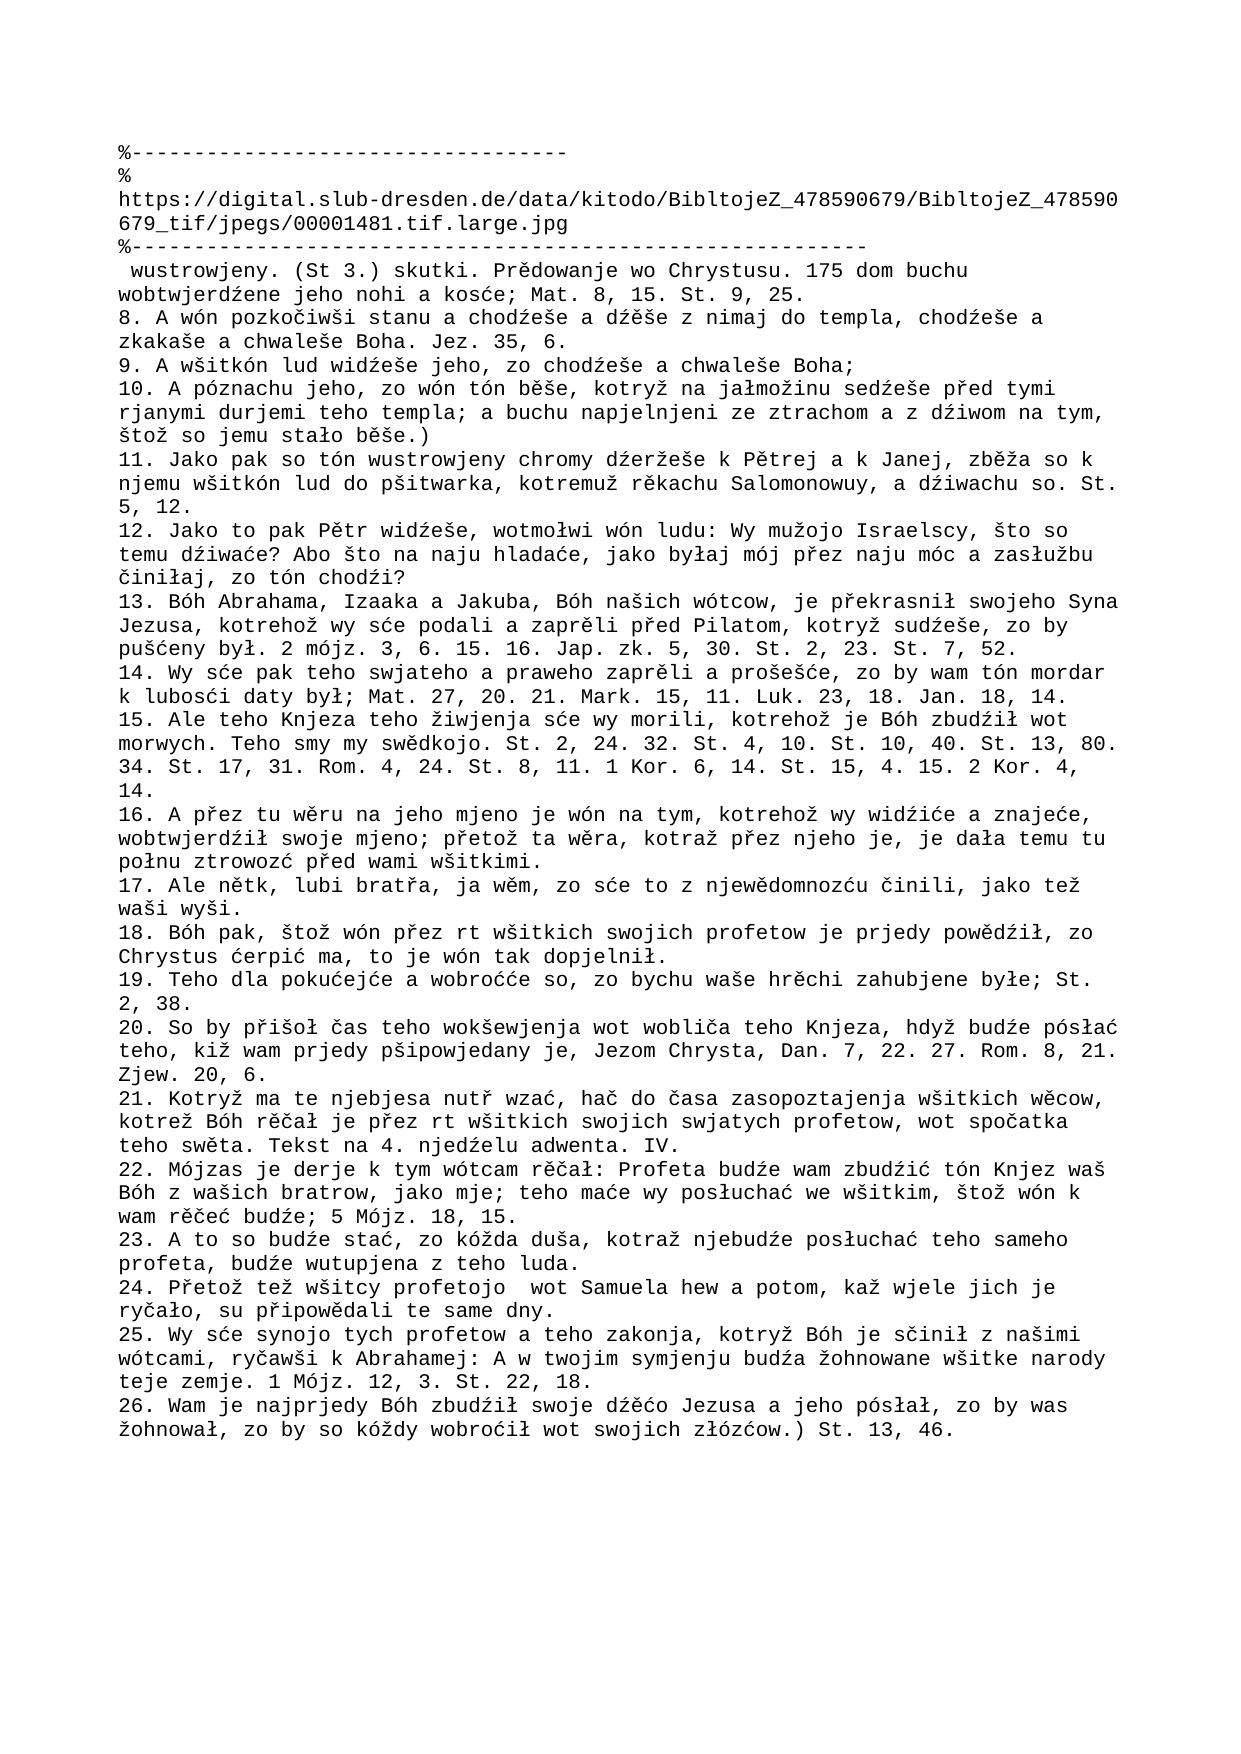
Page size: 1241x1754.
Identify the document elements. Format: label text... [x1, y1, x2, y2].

text 11. Jako pak so tón wustrowjeny chromy dźeržeše k Pětrej a k Janej, zběža so k njemu wšitkón lud do pšitwarka, kotremuž rěkachu Salomonowuy, a dźiwachu so. St. 5, 12. [118, 449, 1122, 520]
text 12. Jako to pak Pětr widźeše, wotmołwi wón ludu: Wy mužojo Israelscy, što so temu dźiwaće? Abo što na naju hladaće, jako byłaj mój přez naju móc a zasłužbu činiłaj, zo tón chodźi? [118, 520, 1122, 591]
text 8. A wón pozkočiwši stanu a chodźeše a dźěše z nimaj do templa, chodźeše a zkakaše a chwaleše Boha. Jez. 35, 6. [118, 307, 1122, 354]
text % https://digital.slub-dresden.de/data/kitodo/BibltojeZ_478590679/BibltojeZ_478590679_tif/jpegs/00001481.tif.large.jpg [118, 165, 1122, 236]
text 17. Ale nětk, lubi bratřa, ja wěm, zo sće to z njewědomnozću činili, jako tež waši wyši. [118, 875, 1122, 922]
text %----------------------------------- [118, 142, 1122, 165]
text 25. Wy sće synojo tych profetow a teho zakonja, kotryž Bóh je sčinił z našimi wótcami, ryčawši k Abrahamej: A w twojim symjenju budźa žohnowane wšitke narody teje zemje. 1 Mójz. 12, 3. St. 22, 18. [118, 1324, 1122, 1395]
text 13. Bóh Abrahama, Izaaka a Jakuba, Bóh našich wótcow, je překrasnił swojeho Syna Jezusa, kotrehož wy sće podali a zaprěli před Pilatom, kotryž sudźeše, zo by pušćeny był. 2 mójz. 3, 6. 15. 16. Jap. zk. 5, 30. St. 2, 23. St. 7, 52. [118, 591, 1122, 662]
text 18. Bóh pak, štož wón přez rt wšitkich swojich profetow je prjedy powědźił, zo Chrystus ćerpić ma, to je wón tak dopjelnił. [118, 922, 1122, 969]
text 19. Teho dla pokućejće a wobroćće so, zo bychu waše hrěchi zahubjene byłe; St. 2, 38. [118, 969, 1122, 1017]
text 23. A to so budźe stać, zo kóžda duša, kotraž njebudźe posłuchać teho sameho profeta, budźe wutupjena z teho luda. [118, 1229, 1122, 1277]
text 21. Kotryž ma te njebjesa nutř wzać, hač do časa zasopoztajenja wšitkich wěcow, kotrež Bóh rěčał je přez rt wšitkich swojich swjatych profetow, wot spočatka teho swěta. Tekst na 4. njedźelu adwenta. IV. [118, 1088, 1122, 1158]
text 9. A wšitkón lud widźeše jeho, zo chodźeše a chwaleše Boha; [118, 354, 1122, 378]
text 24. Přetož tež wšitcy profetojo wot Samuela hew a potom, kaž wjele jich je ryčało, su připowědali te same dny. [118, 1277, 1122, 1324]
text 15. Ale teho Knjeza teho žiwjenja sće wy morili, kotrehož je Bóh zbudźił wot morwych. Teho smy my swědkojo. St. 2, 24. 32. St. 4, 10. St. 10, 40. St. 13, 80. 34. St. 17, 31. Rom. 4, 24. St. 8, 11. 1 Kor. 6, 14. St. 15, 4. 15. 2 Kor. 4, 14. [118, 709, 1122, 804]
text wustrowjeny. (St 3.) skutki. Prědowanje wo Chrystusu. 175 dom buchu wobtwjerdźene jeho nohi a kosće; Mat. 8, 15. St. 9, 25. [118, 260, 1122, 307]
text %----------------------------------------------------------- [118, 236, 1122, 260]
text 20. So by přišoł čas teho wokšewjenja wot wobliča teho Knjeza, hdyž budźe pósłać teho, kiž wam prjedy pšipowjedany je, Jezom Chrysta, Dan. 7, 22. 27. Rom. 8, 21. Zjew. 20, 6. [118, 1017, 1122, 1088]
text 26. Wam je najprjedy Bóh zbudźił swoje dźěćo Jezusa a jeho pósłał, zo by was žohnował, zo by so kóždy wobroćił wot swojich złózćow.) St. 13, 46. [118, 1395, 1122, 1442]
text 10. A póznachu jeho, zo wón tón běše, kotryž na jałmožinu sedźeše před tymi rjanymi durjemi teho templa; a buchu napjelnjeni ze ztrachom a z dźiwom na tym, štož so jemu stało běše.) [118, 378, 1122, 449]
text 22. Mójzas je derje k tym wótcam rěčał: Profeta budźe wam zbudźić tón Knjez waš Bóh z wašich bratrow, jako mje; teho maće wy posłuchać we wšitkim, štož wón k wam rěčeć budźe; 5 Mójz. 18, 15. [118, 1158, 1122, 1229]
text 16. A přez tu wěru na jeho mjeno je wón na tym, kotrehož wy widźiće a znajeće, wobtwjerdźił swoje mjeno; přetož ta wěra, kotraž přez njeho je, je dała temu tu połnu ztrowozć před wami wšitkimi. [118, 804, 1122, 875]
text 14. Wy sće pak teho swjateho a praweho zaprěli a prošešće, zo by wam tón mordar k lubosći daty był; Mat. 27, 20. 21. Mark. 15, 11. Luk. 23, 18. Jan. 18, 14. [118, 662, 1122, 709]
